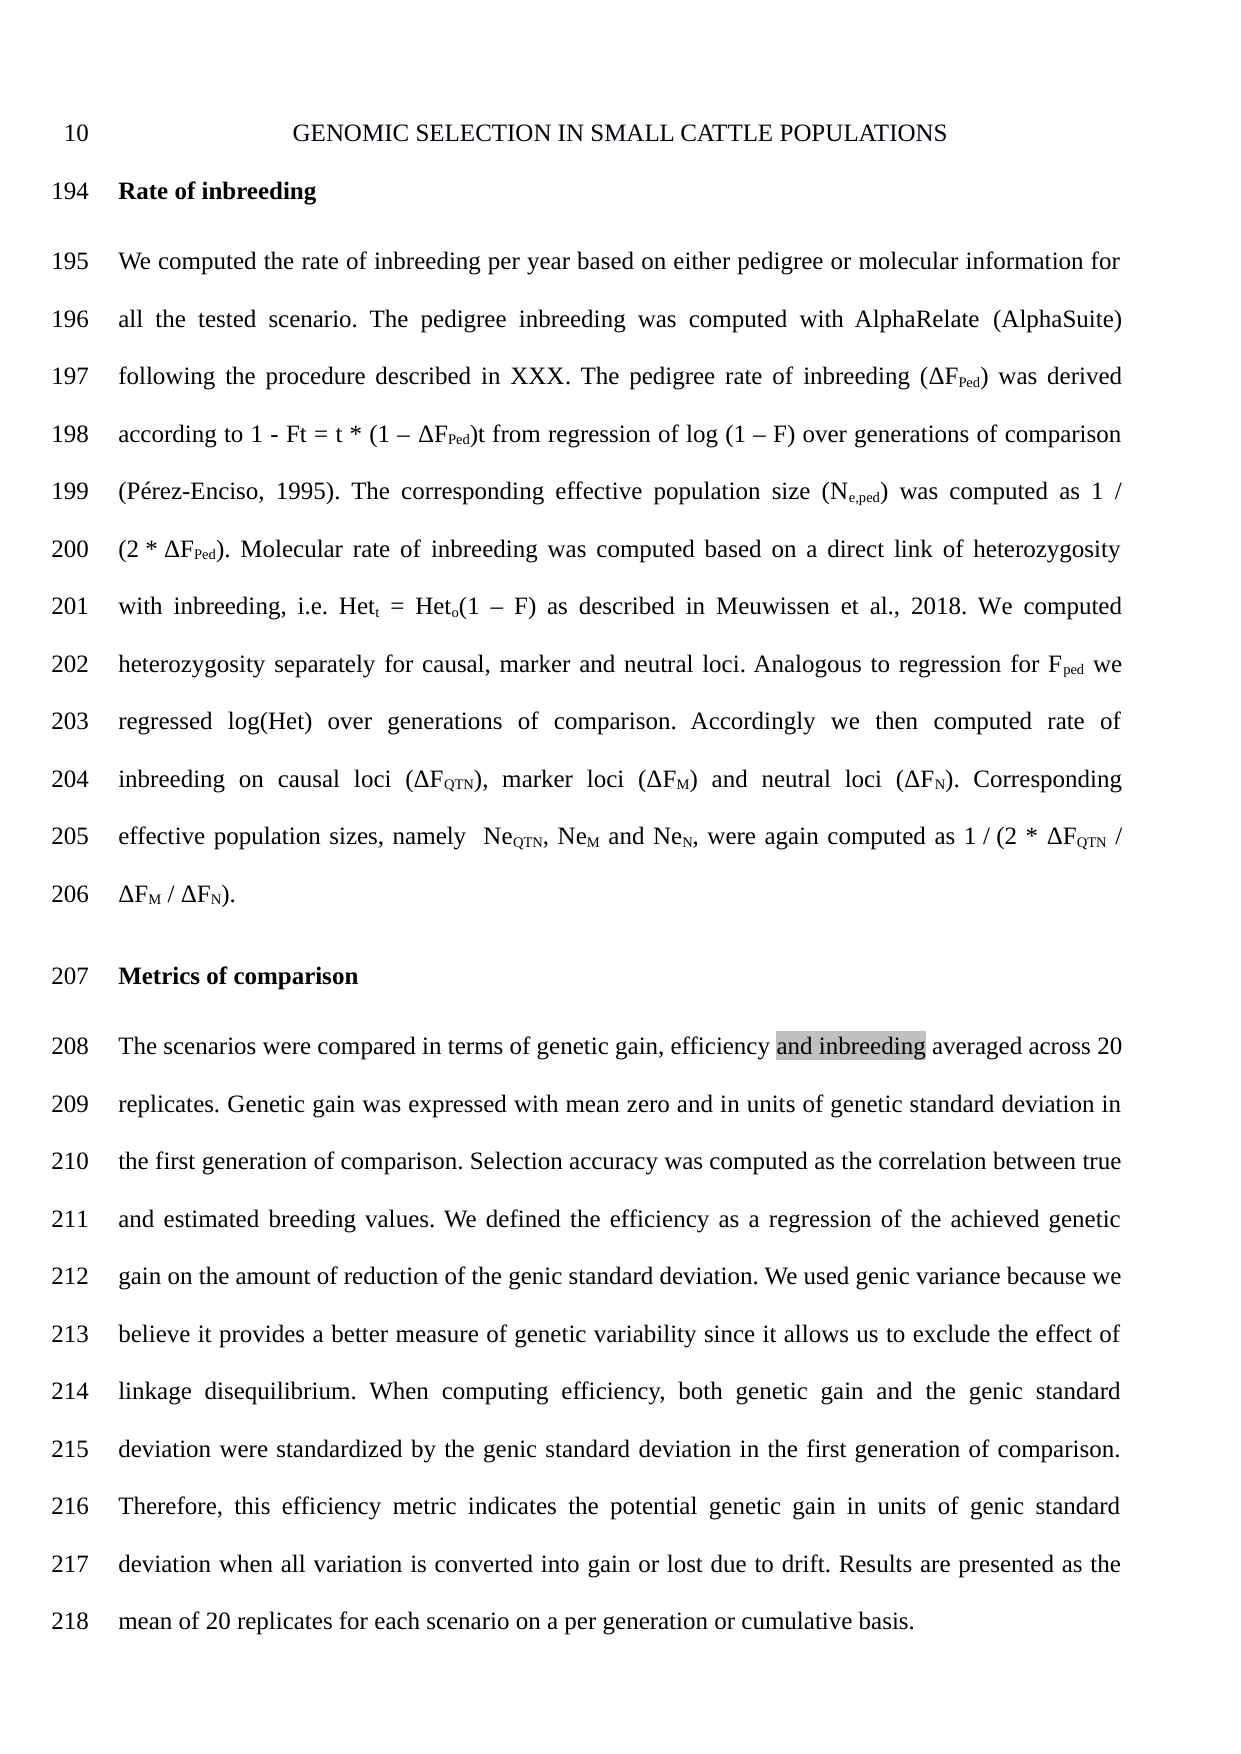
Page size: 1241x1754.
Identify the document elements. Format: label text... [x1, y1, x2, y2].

subtitle Metrics of comparison [118, 961, 1122, 990]
subtitle Rate of inbreeding [118, 176, 1122, 205]
text We computed the rate of inbreeding per year based on either pedigree or molecular information for all the tested scenario. The pedigree inbreeding was computed with AlphaRelate (AlphaSuite) following the procedure described in XXX. The pedigree rate of inbreeding (ΔFPed) was derived according to 1 - Ft = t * (1 – ΔFPed)t from regression of log (1 – F) over generations of comparison (Pérez-Enciso, 1995). The corresponding effective population size (Ne,ped) was computed as 1 / (2 * ΔFPed). Molecular rate of inbreeding was computed based on a direct link of heterozygosity with inbreeding, i.e. Hett = Heto(1 – F) as described in Meuwissen et al., 2018. We computed heterozygosity separately for causal, marker and neutral loci. Analogous to regression for Fped we regressed log(Het) over generations of comparison. Accordingly we then computed rate of inbreeding on causal loci (ΔFQTN), marker loci (ΔFM) and neutral loci (ΔFN). Corresponding effective population sizes, namely NeQTN, NeM and NeN, were again computed as 1 / (2 * ΔFQTN / ΔFM / ΔFN). [118, 246, 1122, 908]
text The scenarios were compared in terms of genetic gain, efficiency and inbreeding averaged across 20 replicates. Genetic gain was expressed with mean zero and in units of genetic standard deviation in the first generation of comparison. Selection accuracy was computed as the correlation between true and estimated breeding values. We defined the efficiency as a regression of the achieved genetic gain on the amount of reduction of the genic standard deviation. We used genic variance because we believe it provides a better measure of genetic variability since it allows us to exclude the effect of linkage disequilibrium. When computing efficiency, both genetic gain and the genic standard deviation were standardized by the genic standard deviation in the first generation of comparison. Therefore, this efficiency metric indicates the potential genetic gain in units of genic standard deviation when all variation is converted into gain or lost due to drift. Results are presented as the mean of 20 replicates for each scenario on a per generation or cumulative basis. [118, 1031, 1122, 1635]
